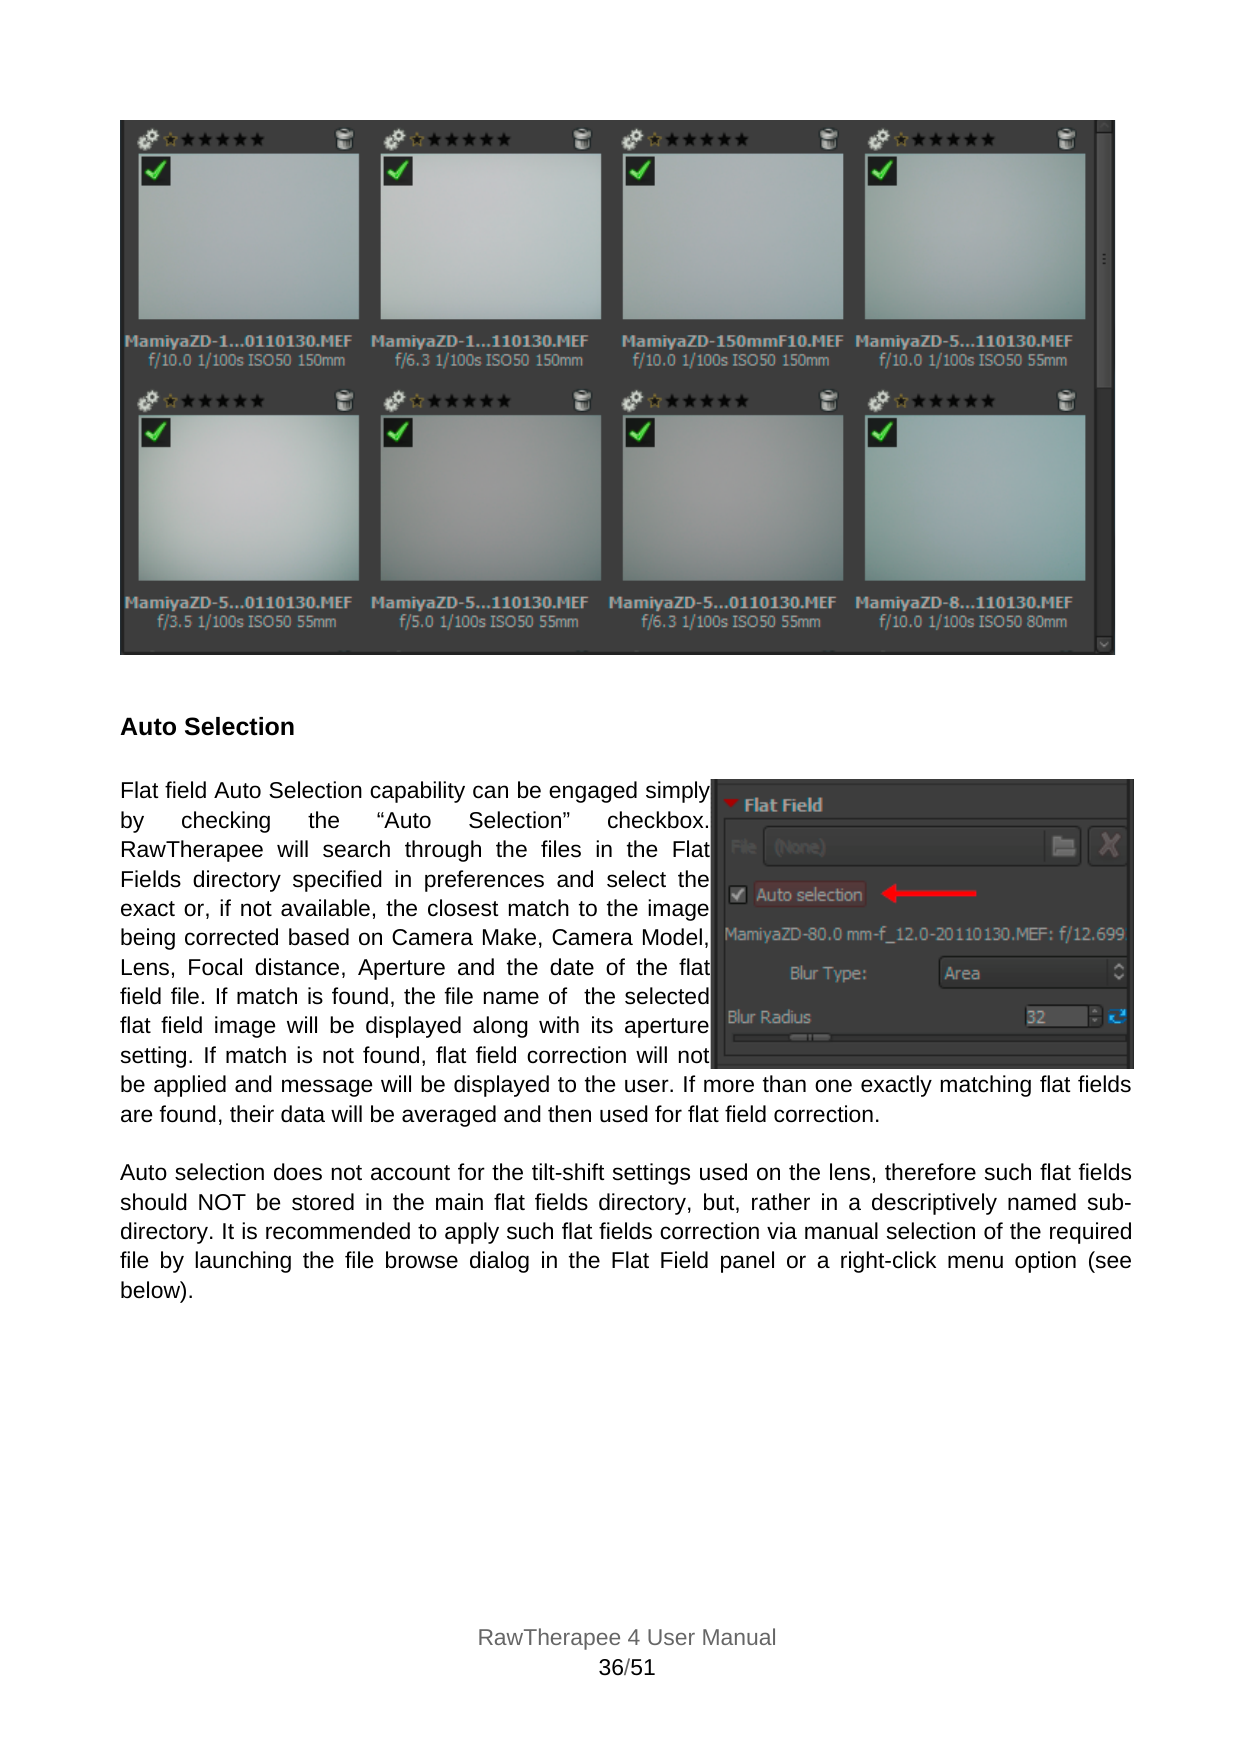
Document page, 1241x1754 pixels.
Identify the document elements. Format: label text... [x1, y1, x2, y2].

picture [120, 120, 1116, 655]
subtitle Auto Selection [120, 712, 1134, 740]
text Flat field Auto Selection capability can be engaged simply by checking the “Auto Selection” checkbox. RawTherapee will search through the files in the Flat Fields directory specified in preferences and select the exact or, if not available, the closest match to the image being corrected based on Camera Make, Camera Model, Lens, Focal distance, Aperture and the date of the flat field file. If match is found, the file name of the selected flat field image will be displayed along with its aperture setting. If match is not found, flat field correction will not be applied and message will be displayed to the user. If more than one exactly matching flat fields are found, their data will be averaged and then used for flat field correction. [120, 778, 1134, 1127]
text Auto selection does not account for the tilt-shift settings used on the lens, therefore such flat fields should NOT be stored in the main flat fields directory, but, rather in a descriptively named sub-directory. It is recommended to apply such flat fields correction via manual selection of the required file by launching the file browse dialog in the Flat Field panel or a right-click menu option (see below). [120, 1160, 1134, 1303]
picture [710, 779, 1134, 1069]
